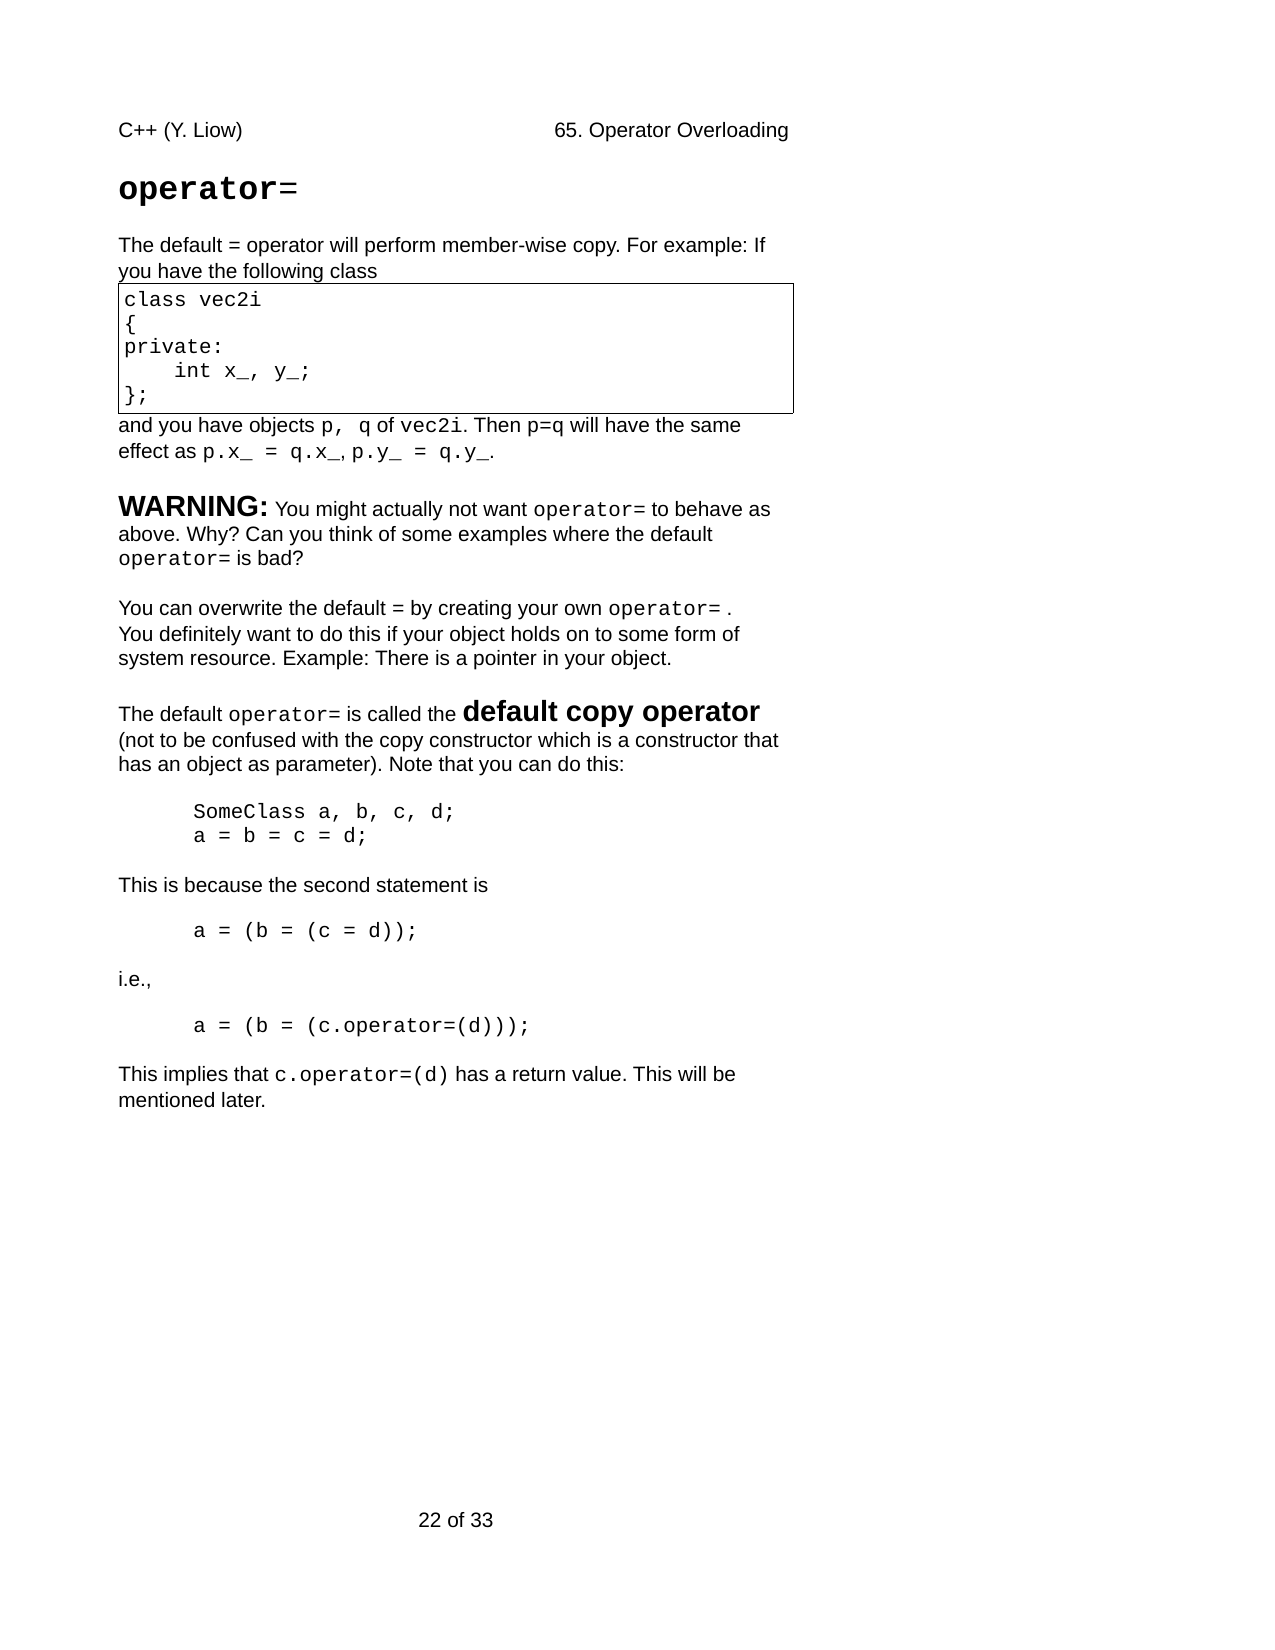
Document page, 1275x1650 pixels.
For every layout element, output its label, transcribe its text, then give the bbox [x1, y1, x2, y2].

table_header class vec2i { private: int x_, y_; }; [119, 284, 793, 413]
text operator= [118, 172, 793, 209]
text The default operator= is called the default copy operator (not to be confused with the copy constructor which is a constructor that has an object as parameter). Note that you can do this: [118, 694, 793, 775]
text a = b = c = d; [118, 825, 793, 849]
text This is because the second statement is [118, 872, 793, 896]
text i.e., [118, 967, 793, 991]
text This implies that c.operator=(d) has a return value. This will be mentioned later. [118, 1062, 793, 1112]
text You can overwrite the default = by creating your own operator= . [118, 596, 793, 622]
text WARNING: You might actually not want operator= to behave as above. Why? Can you think of some examples where the default operator= is bad? [118, 489, 793, 572]
text The default = operator will perform member-wise copy. For example: If you have the following class [118, 233, 793, 283]
text You definitely want to do this if your object holds on to some form of system resource. Example: There is a pointer in your object. [118, 622, 793, 670]
text SomeClass a, b, c, d; [118, 799, 793, 825]
text and you have objects p, q of vec2i. Then p=q will have the same effect as p.x_ = q.x_, p.y_ = q.y_. [118, 414, 793, 465]
text a = (b = (c.operator=(d))); [118, 1015, 793, 1038]
text a = (b = (c = d)); [118, 920, 793, 944]
